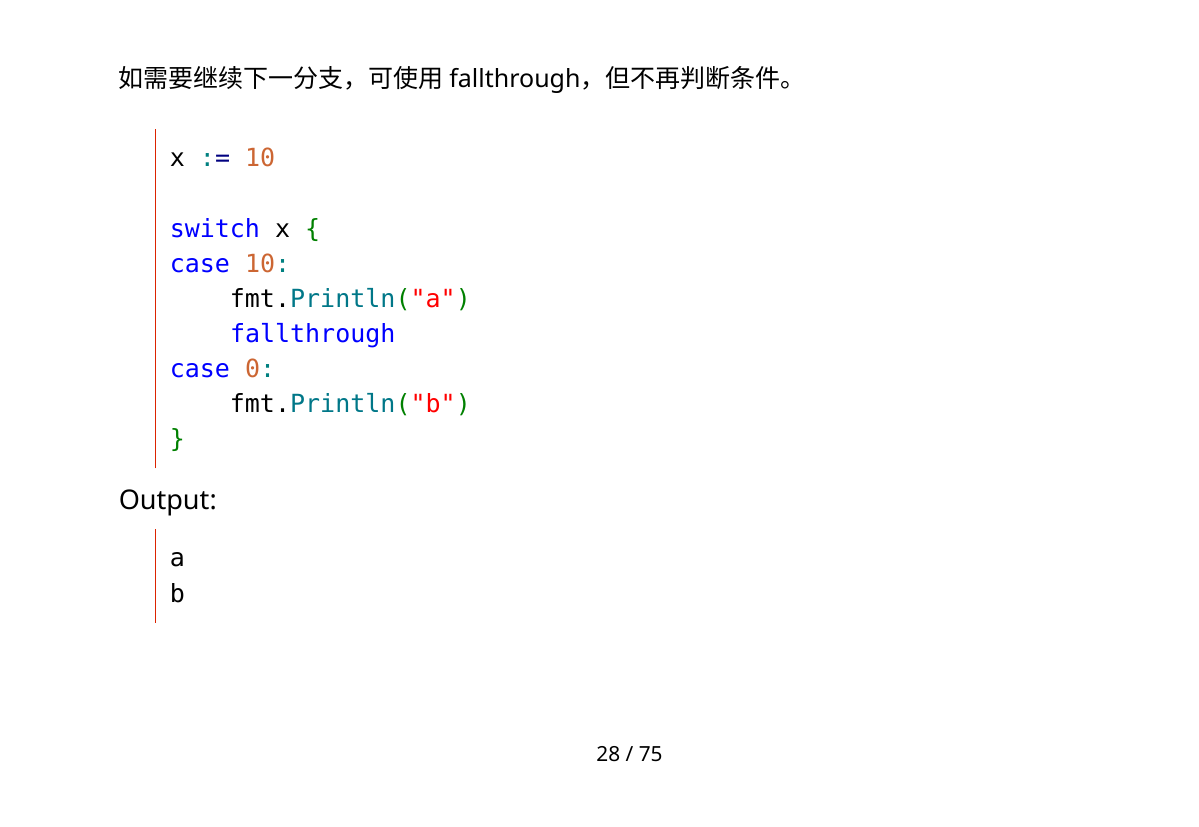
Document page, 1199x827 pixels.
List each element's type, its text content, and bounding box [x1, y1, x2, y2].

text fmt.Println("a") [156, 269, 1140, 304]
text switch x { [156, 199, 1140, 234]
text b [156, 564, 1140, 623]
text 如需要继续下一分支，可使用 fallthrough，但不再判断条件。 [118, 58, 1140, 95]
text a [156, 529, 1140, 564]
text Output: [118, 480, 1140, 517]
text fmt.Println("b") [156, 374, 1140, 410]
text case 10: [156, 234, 1140, 269]
text } [156, 410, 1140, 468]
text fallthrough [156, 304, 1140, 339]
text x := 10 [156, 129, 1140, 173]
text case 0: [156, 339, 1140, 374]
